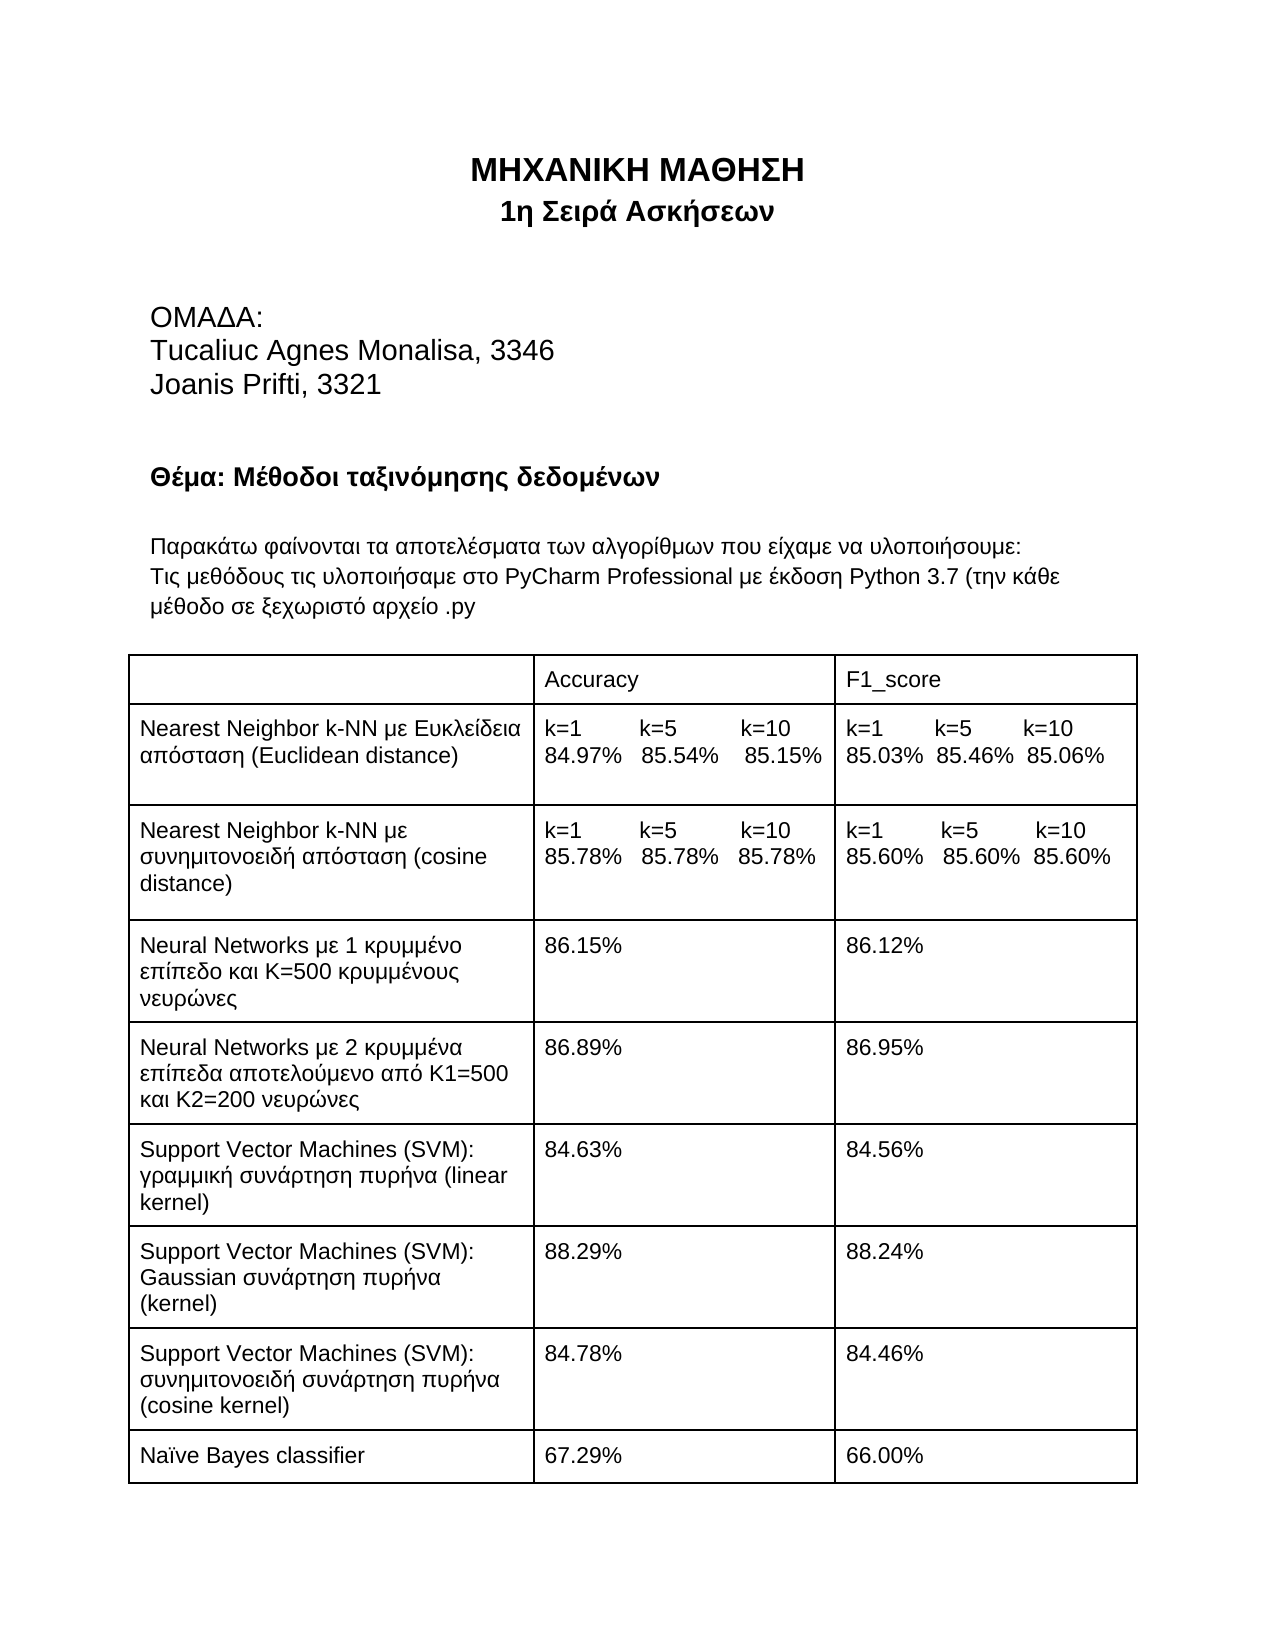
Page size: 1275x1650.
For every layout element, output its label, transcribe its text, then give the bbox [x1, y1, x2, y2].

table_cell 67.29% [535, 1431, 834, 1482]
text ΜΗΧΑΝΙΚΗ ΜΑΘΗΣΗ [150, 150, 1125, 188]
table_cell k=1 k=5 k=10 85.60% 85.60% 85.60% [836, 806, 1136, 919]
table_cell Support Vector Machines (SVM): συνημιτονοειδή συνάρτηση πυρήνα (cosine kernel) [130, 1329, 533, 1429]
table_cell 88.24% [836, 1227, 1136, 1327]
table_cell Nearest Neighbor k-ΝΝ με Ευκλείδεια απόσταση (Euclidean distance) [130, 705, 533, 804]
table_cell 84.56% [836, 1125, 1136, 1225]
table_cell 66.00% [836, 1431, 1136, 1482]
table_header [130, 656, 533, 703]
table_cell 86.89% [535, 1023, 834, 1123]
text Tucaliuc Agnes Monalisa, 3346 [150, 333, 1125, 367]
table_cell Neural Networks με 1 κρυμμένο επίπεδο και Κ=500 κρυμμένους νευρώνες [130, 921, 533, 1021]
table_cell 84.78% [535, 1329, 834, 1429]
table_cell k=1 k=5 k=10 85.03% 85.46% 85.06% [836, 705, 1136, 804]
text Θέμα: Μέθοδοι ταξινόμησης δεδομένων [150, 461, 1125, 492]
text 1η Σειρά Ασκήσεων [150, 194, 1125, 228]
table_cell k=1 k=5 k=10 84.97% 85.54% 85.15% [535, 705, 834, 804]
table_cell Support Vector Machines (SVM): γραμμική συνάρτηση πυρήνα (linear kernel) [130, 1125, 533, 1225]
table_header Accuracy [535, 656, 834, 703]
table_cell 88.29% [535, 1227, 834, 1327]
table_cell 84.46% [836, 1329, 1136, 1429]
text Τις μεθόδους τις υλοποιήσαμε στο PyCharm Professional με έκδοση Python 3.7 (την κάθε μέθοδο σε ξεχωριστό αρχείο .py [150, 563, 1125, 619]
table_cell Support Vector Machines (SVM): Gaussian συνάρτηση πυρήνα (kernel) [130, 1227, 533, 1327]
table_cell Neural Networks με 2 κρυμμένα επίπεδα αποτελούμενο από Κ1=500 και Κ2=200 νευρώνες [130, 1023, 533, 1123]
table_cell k=1 k=5 k=10 85.78% 85.78% 85.78% [535, 806, 834, 919]
text Παρακάτω φαίνονται τα αποτελέσματα των αλγορίθμων που είχαμε να υλοποιήσουμε: [150, 533, 1125, 559]
table_cell Nearest Neighbor k-ΝΝ με συνημιτονοειδή απόσταση (cosine distance) [130, 806, 533, 919]
table_cell 86.95% [836, 1023, 1136, 1123]
table_header F1_score [836, 656, 1136, 703]
table_cell 84.63% [535, 1125, 834, 1225]
text ΟΜΑΔΑ: [150, 300, 1125, 333]
text Joanis Prifti, 3321 [150, 367, 1125, 400]
table_cell Naïve Bayes classifier [130, 1431, 533, 1482]
table_cell 86.15% [535, 921, 834, 1021]
table_cell 86.12% [836, 921, 1136, 1021]
